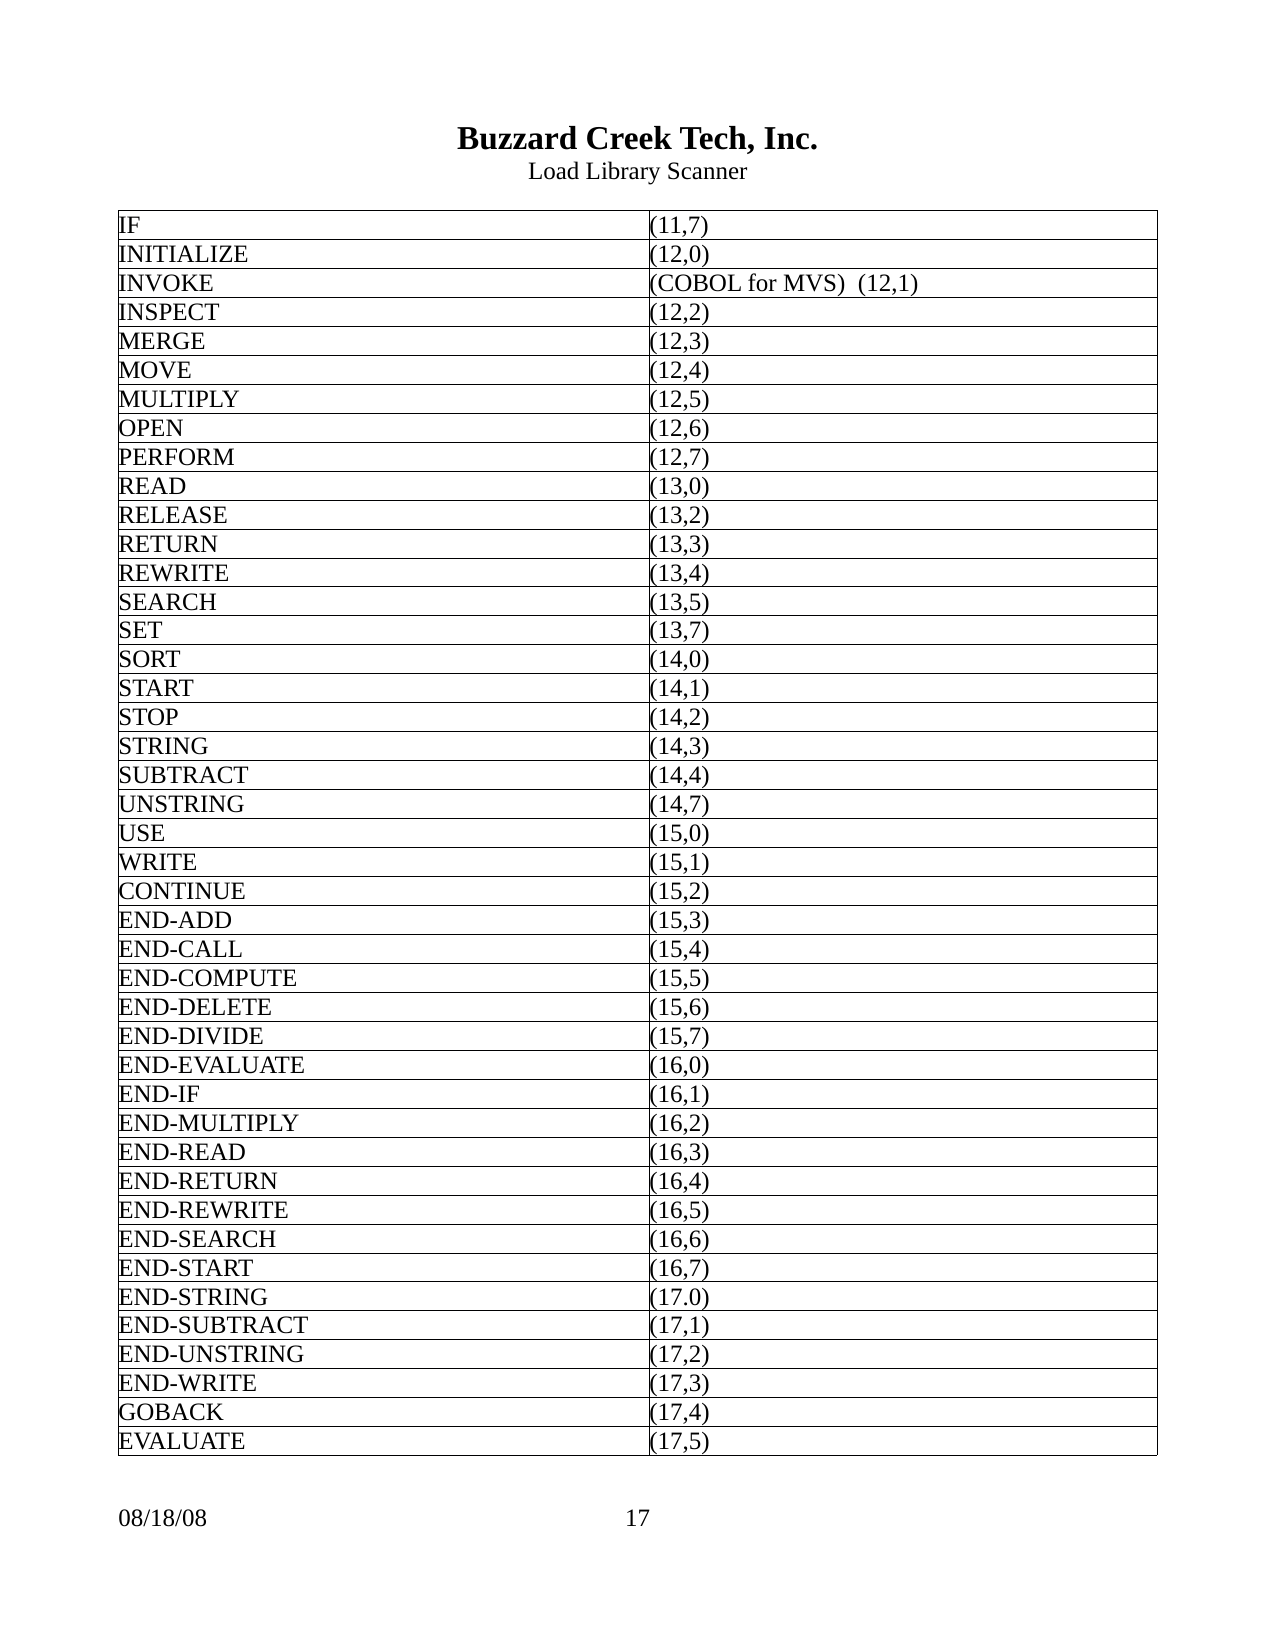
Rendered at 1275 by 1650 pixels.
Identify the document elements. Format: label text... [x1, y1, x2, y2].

table_cell SUBTRACT [119, 761, 649, 789]
table_cell GOBACK [119, 1398, 649, 1426]
table_cell STRING [119, 732, 649, 760]
table_cell (15,0) [650, 819, 1157, 847]
table_cell (15,4) [650, 935, 1157, 963]
table_cell (16,1) [650, 1080, 1157, 1108]
table_cell (16,2) [650, 1109, 1157, 1137]
table_cell (14,4) [650, 761, 1157, 789]
table_cell CONTINUE [119, 877, 649, 905]
table_cell (14,0) [650, 645, 1157, 673]
table_cell END-UNSTRING [119, 1340, 649, 1368]
table_cell (13,4) [650, 559, 1157, 586]
table_cell (13,5) [650, 587, 1157, 615]
table_cell (12,7) [650, 443, 1157, 471]
table_cell READ [119, 472, 649, 499]
table_cell REWRITE [119, 559, 649, 586]
table_cell WRITE [119, 848, 649, 876]
table_cell END-COMPUTE [119, 964, 649, 992]
table_cell MERGE [119, 327, 649, 355]
table_cell END-REWRITE [119, 1196, 649, 1223]
table_cell END-CALL [119, 935, 649, 963]
table_cell (17,3) [650, 1369, 1157, 1397]
table_cell END-WRITE [119, 1369, 649, 1397]
table_cell (16,6) [650, 1225, 1157, 1252]
table_cell (13,7) [650, 616, 1157, 644]
table_cell MOVE [119, 356, 649, 384]
table_cell START [119, 674, 649, 702]
table_cell SORT [119, 645, 649, 673]
table_cell STOP [119, 703, 649, 731]
table_cell (16,3) [650, 1138, 1157, 1166]
table_cell MULTIPLY [119, 385, 649, 413]
table_cell (16,0) [650, 1051, 1157, 1079]
table_cell RELEASE [119, 501, 649, 528]
table_cell END-DELETE [119, 993, 649, 1021]
table_cell (15,2) [650, 877, 1157, 905]
table_cell (16,4) [650, 1167, 1157, 1194]
table_cell (14,7) [650, 790, 1157, 818]
table_cell INVOKE [119, 269, 649, 297]
table_cell END-DIVIDE [119, 1022, 649, 1050]
table_cell END-SUBTRACT [119, 1311, 649, 1339]
table_cell (12,2) [650, 298, 1157, 326]
table_cell END-START [119, 1254, 649, 1281]
table_cell IF [119, 211, 649, 239]
table_cell OPEN [119, 414, 649, 442]
table_cell (14,3) [650, 732, 1157, 760]
table_cell (17.0) [650, 1282, 1157, 1310]
table_cell END-EVALUATE [119, 1051, 649, 1079]
table_cell (12,4) [650, 356, 1157, 384]
table_cell END-IF [119, 1080, 649, 1108]
table_cell (16,7) [650, 1254, 1157, 1281]
table_cell (15,6) [650, 993, 1157, 1021]
table_cell (11,7) [650, 211, 1157, 239]
table_cell END-ADD [119, 906, 649, 934]
table_cell END-MULTIPLY [119, 1109, 649, 1137]
table_cell (15,3) [650, 906, 1157, 934]
table_cell INITIALIZE [119, 240, 649, 268]
table_cell (17,2) [650, 1340, 1157, 1368]
table_cell (13,2) [650, 501, 1157, 528]
table_cell (16,5) [650, 1196, 1157, 1223]
table_cell PERFORM [119, 443, 649, 471]
table_cell (17,4) [650, 1398, 1157, 1426]
table_cell (15,5) [650, 964, 1157, 992]
table_cell (12,0) [650, 240, 1157, 268]
table_cell (12,5) [650, 385, 1157, 413]
table_cell SET [119, 616, 649, 644]
table_cell (14,2) [650, 703, 1157, 731]
table_cell USE [119, 819, 649, 847]
table_cell (15,7) [650, 1022, 1157, 1050]
table_cell (17,5) [650, 1427, 1157, 1455]
table_cell SEARCH [119, 587, 649, 615]
table_cell (COBOL for MVS) (12,1) [650, 269, 1157, 297]
table_cell (12,3) [650, 327, 1157, 355]
table_cell END-STRING [119, 1282, 649, 1310]
table_cell EVALUATE [119, 1427, 649, 1455]
table_cell UNSTRING [119, 790, 649, 818]
table_cell (13,3) [650, 530, 1157, 557]
table_cell (15,1) [650, 848, 1157, 876]
table_cell (13,0) [650, 472, 1157, 499]
table_cell END-SEARCH [119, 1225, 649, 1252]
table_cell (12,6) [650, 414, 1157, 442]
table_cell RETURN [119, 530, 649, 557]
table_cell INSPECT [119, 298, 649, 326]
table_cell (14,1) [650, 674, 1157, 702]
table_cell END-RETURN [119, 1167, 649, 1194]
table_cell END-READ [119, 1138, 649, 1166]
table_cell (17,1) [650, 1311, 1157, 1339]
